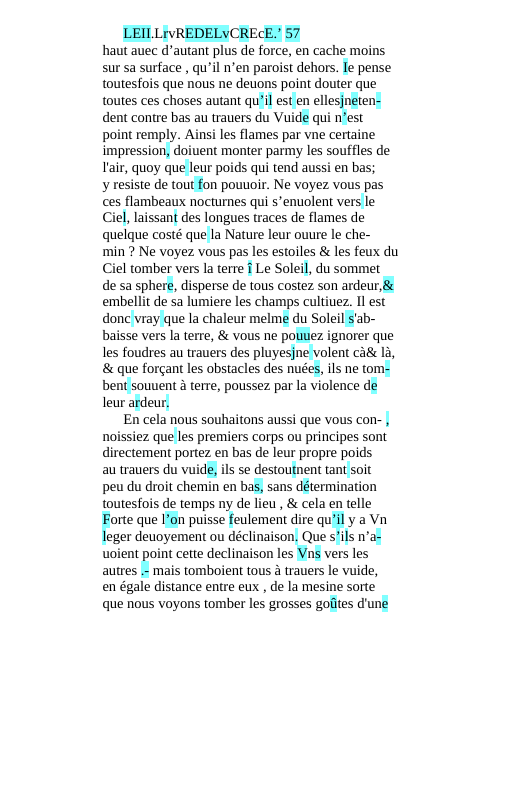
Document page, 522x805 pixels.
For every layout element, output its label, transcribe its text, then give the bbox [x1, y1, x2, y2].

text En cela nous souhaitons aussi que vous con- , noissiez que les premiers corps ou principes sont directement portez en bas de leur propre poids au trauers du vuide, ils se destoutnent tant soit peu du droit chemin en bas, sans détermination toutesfois de temps ny de lieu , & cela en telle Forte que l’on puisse feulement dire qu’il y a Vn leger deuoyement ou déclinaison. Que s’ils n’a- uoient point cette declinaison les Vns vers les autres .- mais tomboient tous à trauers le vuide, en égale distance entre eux , de la mesine sorte que nous voyons tomber les grosses goûtes d'une [102, 411, 499, 612]
text LEII.LrvREDELvCREcE.’ 57 haut auec d’autant plus de force, en cache moins sur sa surface , qu’il n’en paroist dehors. Ie pense toutesfois que nous ne deuons point douter que toutes ces choses autant qu’il est en ellesjneten- dent contre bas au trauers du Vuide qui n’est point remply. Ainsi les flames par vne certaine impression, doiuent monter parmy les souffles de l'air, quoy que leur poids qui tend aussi en bas; y resiste de tout fon pouuoir. Ne voyez vous pas ces flambeaux nocturnes qui s’enuolent vers le Ciel, laissant des longues traces de flames de quelque costé que la Nature leur ouure le che- min ? Ne voyez vous pas les estoiles & les feux du Ciel tomber vers la terre î Le Soleil, du sommet de sa sphere, disperse de tous costez son ardeur,& embellit de sa lumiere les champs cultiuez. Il est donc vray que la chaleur melme du Soleil s'ab- baisse vers la terre, & vous ne pouuez ignorer que les foudres au trauers des pluyesjne volent cà& là, & que forçant les obstacles des nuées, ils ne tom- bent souuent à terre, poussez par la violence de leur ardeur. [102, 25, 499, 411]
